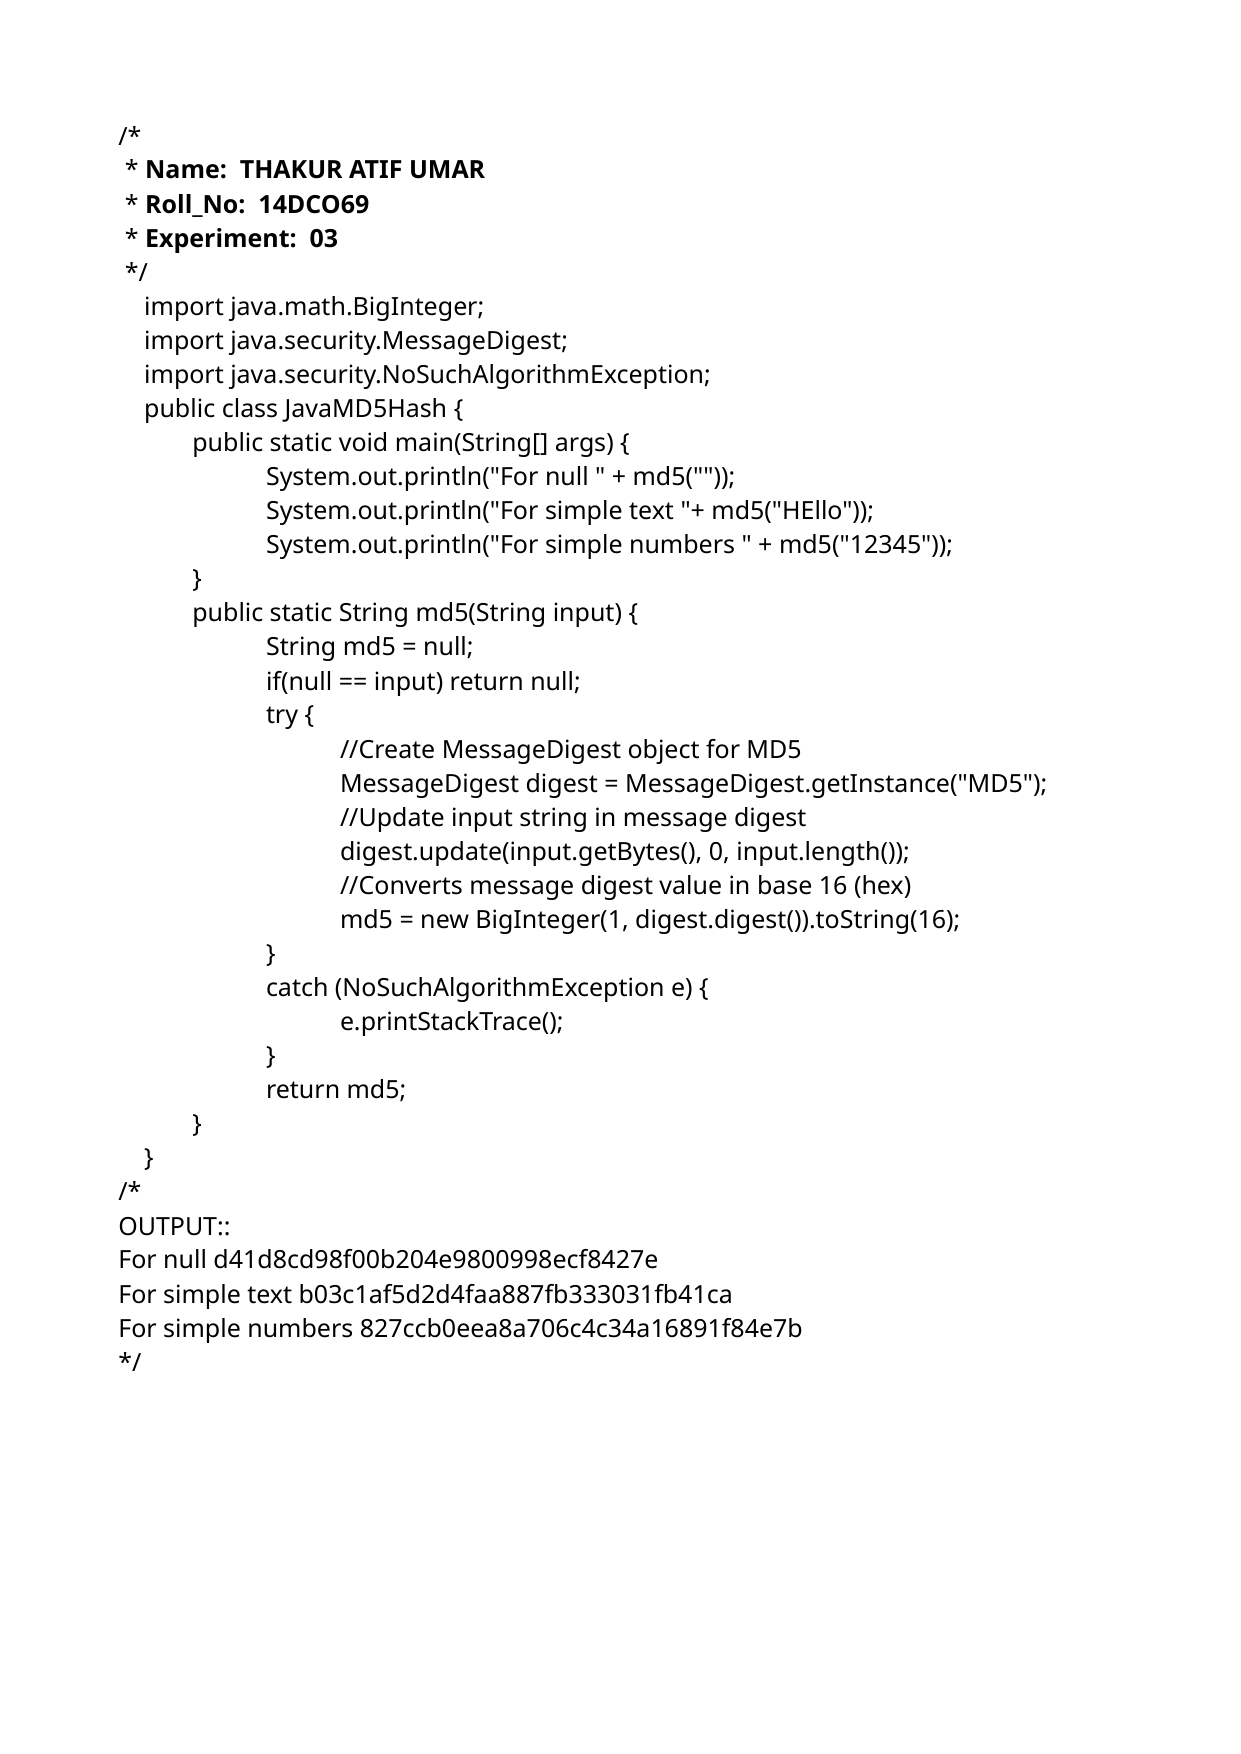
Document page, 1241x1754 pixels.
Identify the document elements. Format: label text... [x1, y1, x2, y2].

text public static void main(String[] args) { [118, 425, 1122, 459]
text } [118, 936, 1122, 970]
text For simple numbers 827ccb0eea8a706c4c34a16891f84e7b [118, 1310, 1122, 1344]
text String md5 = null; [118, 629, 1122, 663]
text public class JavaMD5Hash { [118, 391, 1122, 425]
text */ [118, 1344, 1122, 1378]
text md5 = new BigInteger(1, digest.digest()).toString(16); [118, 902, 1122, 936]
text //Update input string in message digest [118, 799, 1122, 833]
text For simple text b03c1af5d2d4faa887fb333031fb41ca [118, 1276, 1122, 1310]
text * Name: THAKUR ATIF UMAR [118, 152, 1122, 186]
text } [118, 1140, 1122, 1174]
text MessageDigest digest = MessageDigest.getInstance("MD5"); [118, 765, 1122, 799]
text /* [118, 118, 1122, 152]
text System.out.println("For null " + md5("")); [118, 459, 1122, 493]
text * Roll_No: 14DCO69 [118, 186, 1122, 220]
text */ [118, 254, 1122, 288]
text return md5; [118, 1072, 1122, 1106]
text import java.math.BigInteger; [118, 288, 1122, 322]
text public static String md5(String input) { [118, 595, 1122, 629]
text //Converts message digest value in base 16 (hex) [118, 867, 1122, 902]
text } [118, 1038, 1122, 1072]
text //Create MessageDigest object for MD5 [118, 731, 1122, 765]
text System.out.println("For simple numbers " + md5("12345")); [118, 527, 1122, 561]
text import java.security.MessageDigest; [118, 322, 1122, 357]
text digest.update(input.getBytes(), 0, input.length()); [118, 833, 1122, 867]
text } [118, 561, 1122, 595]
text import java.security.NoSuchAlgorithmException; [118, 357, 1122, 391]
text e.printStackTrace(); [118, 1004, 1122, 1038]
text * Experiment: 03 [118, 220, 1122, 254]
text } [118, 1106, 1122, 1140]
text if(null == input) return null; [118, 663, 1122, 697]
text For null d41d8cd98f00b204e9800998ecf8427e [118, 1242, 1122, 1276]
text try { [118, 697, 1122, 731]
text /* [118, 1174, 1122, 1208]
text OUTPUT:: [118, 1208, 1122, 1242]
text catch (NoSuchAlgorithmException e) { [118, 970, 1122, 1004]
text System.out.println("For simple text "+ md5("HEllo")); [118, 493, 1122, 527]
